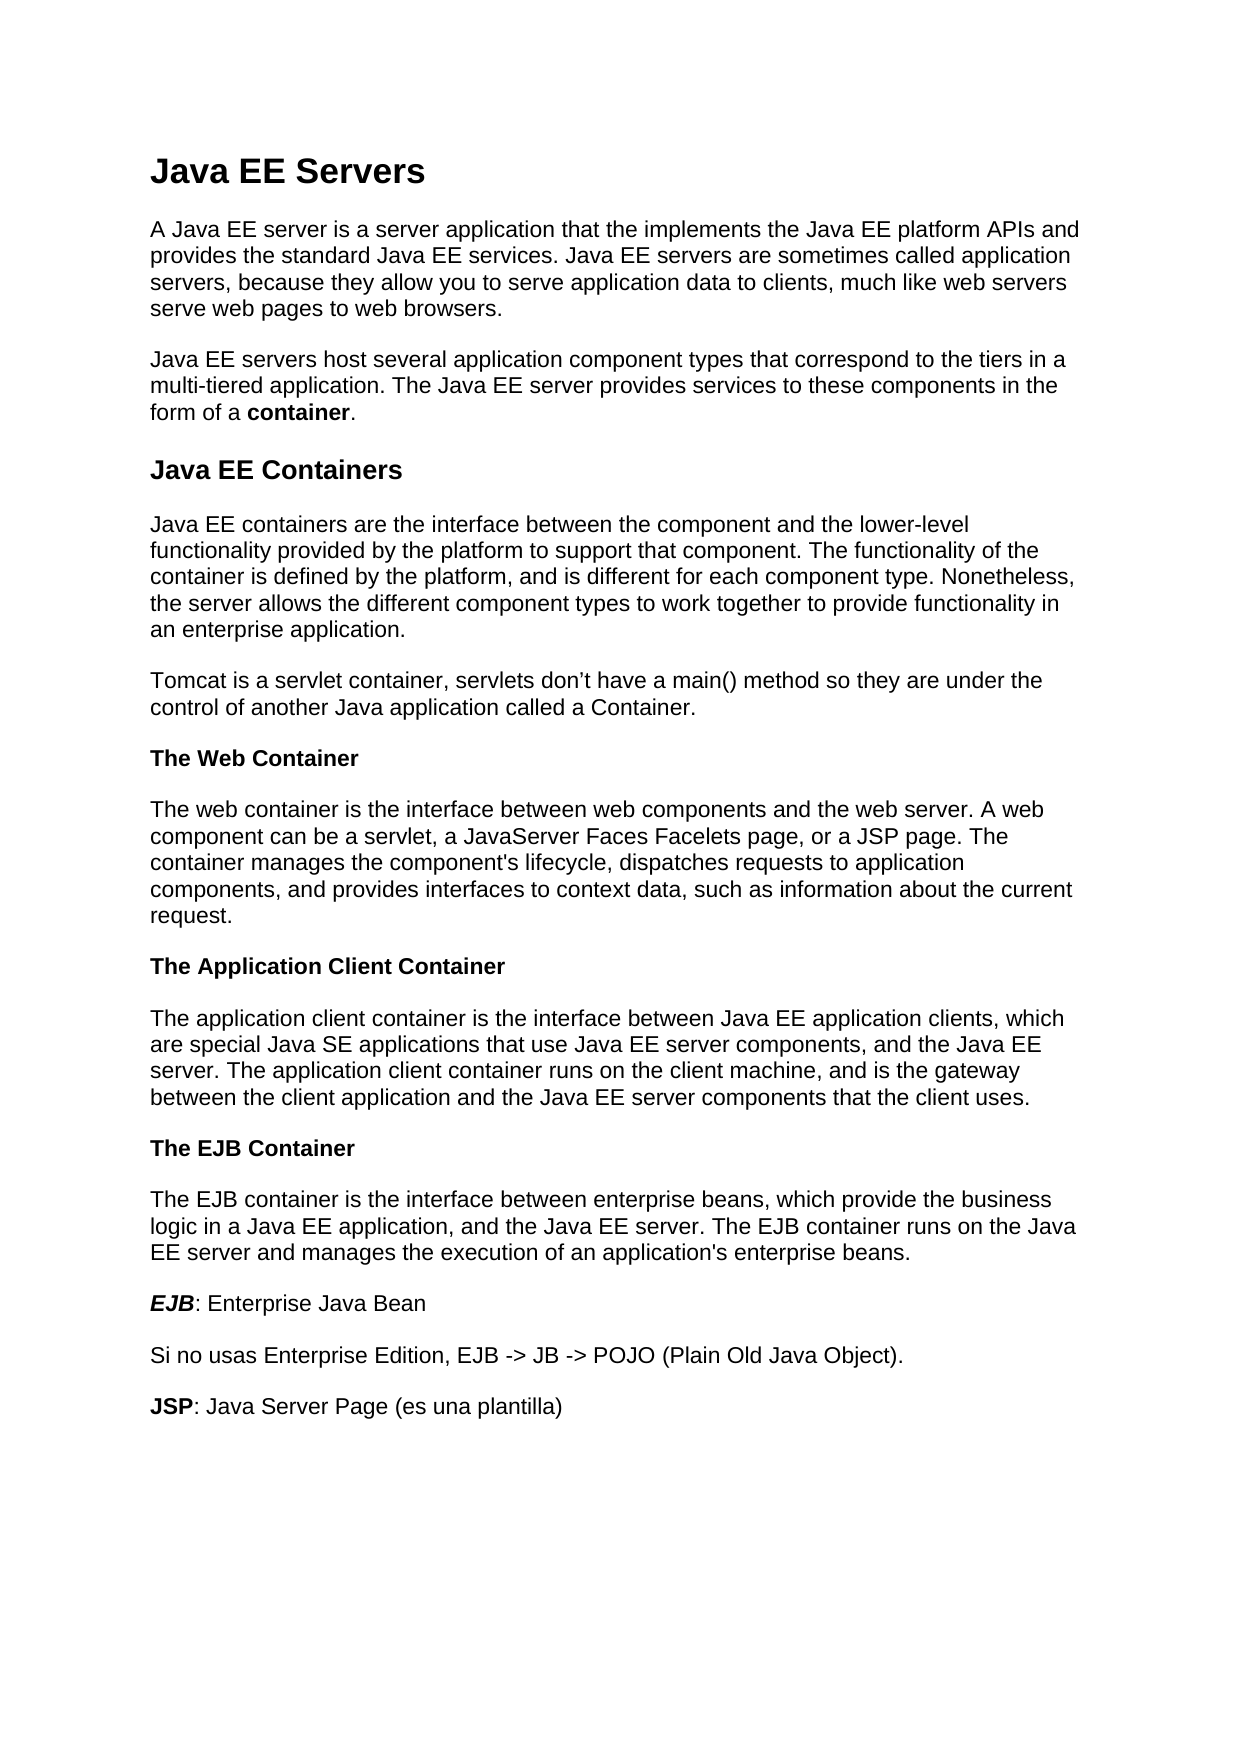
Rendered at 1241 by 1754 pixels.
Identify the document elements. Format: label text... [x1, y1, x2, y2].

text Java EE servers host several application component types that correspond to the tiers in a multi-tiered application. The Java EE server provides services to these components in the form of a container. [150, 346, 1090, 425]
subtitle Java EE Containers [150, 454, 1090, 486]
text Si no usas Enterprise Edition, EJB -> JB -> POJO (Plain Old Java Object). [150, 1342, 1090, 1368]
text JSP: Java Server Page (es una plantilla) [150, 1393, 1090, 1419]
text Java EE containers are the interface between the component and the lower-level functionality provided by the platform to support that component. The functionality of the container is defined by the platform, and is different for each component type. Nonetheless, the server allows the different component types to work together to provide functionality in an enterprise application. [150, 511, 1090, 642]
subtitle The Application Client Container [150, 953, 1090, 979]
subtitle The Web Container [150, 745, 1090, 771]
text The web container is the interface between web components and the web server. A web component can be a servlet, a JavaServer Faces Facelets page, or a JSP page. The container manages the component's lifecycle, dispatches requests to application components, and provides interfaces to context data, such as information about the current request. [150, 796, 1090, 928]
subtitle Java EE Servers [150, 150, 1090, 191]
text Tomcat is a servlet container, servlets don’t have a main() method so they are under the control of another Java application called a Container. [150, 667, 1090, 720]
subtitle The EJB Container [150, 1135, 1090, 1161]
text The application client container is the interface between Java EE application clients, which are special Java SE applications that use Java EE server components, and the Java EE server. The application client container runs on the client machine, and is the gateway between the client application and the Java EE server components that the client uses. [150, 1004, 1090, 1110]
text A Java EE server is a server application that the implements the Java EE platform APIs and provides the standard Java EE services. Java EE servers are sometimes called application servers, because they allow you to serve application data to clients, much like web servers serve web pages to web browsers. [150, 216, 1090, 321]
text The EJB container is the interface between enterprise beans, which provide the business logic in a Java EE application, and the Java EE server. The EJB container runs on the Java EE server and manages the execution of an application's enterprise beans. [150, 1186, 1090, 1265]
text EJB: Enterprise Java Bean [150, 1290, 1090, 1317]
